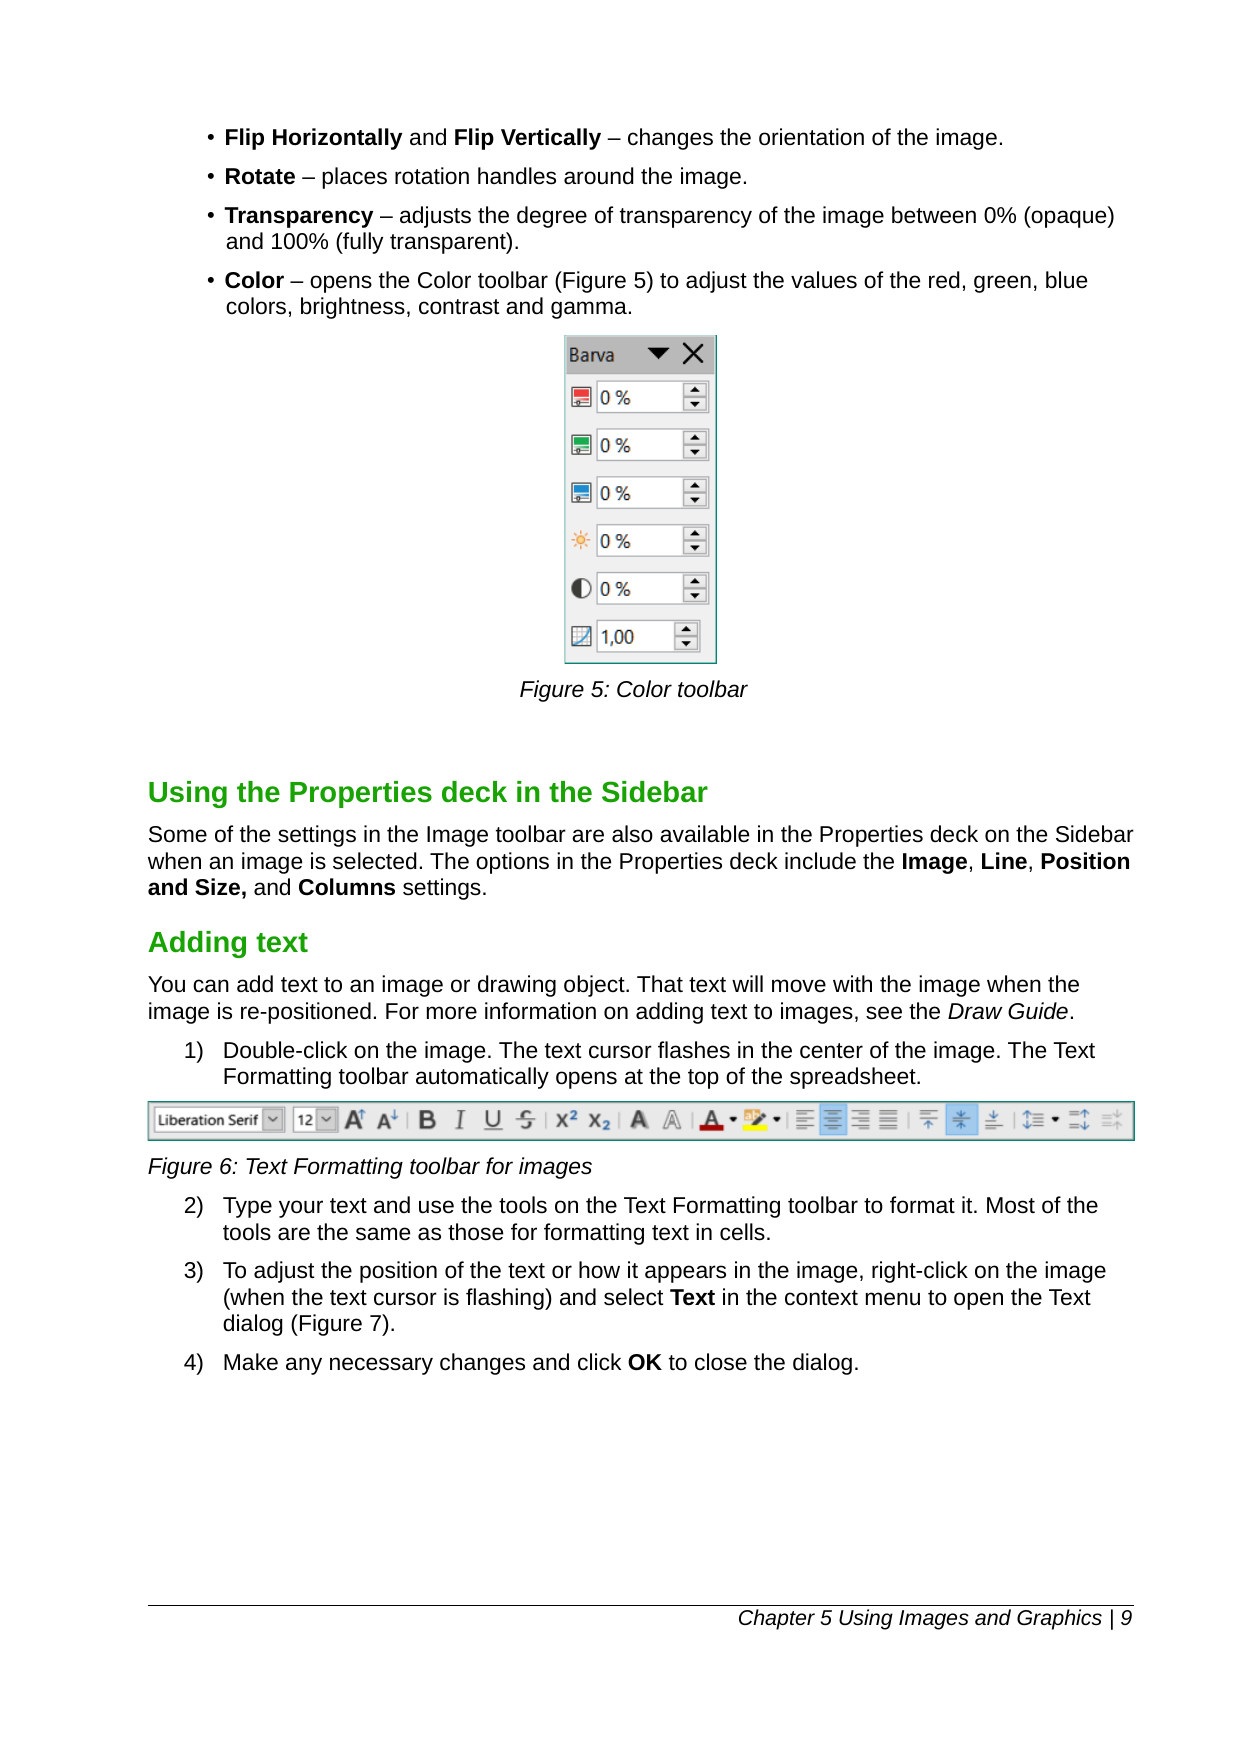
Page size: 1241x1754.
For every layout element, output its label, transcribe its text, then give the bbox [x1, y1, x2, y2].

text You can add text to an image or drawing object. That text will move with the image when the image is re-positioned. For more information on adding text to images, see the Draw Guide. [148, 971, 1134, 1024]
list To adjust the position of the text or how it appears in the image, right-click on the image (when the text cursor is flashing) and select Text in the context menu to open the Text dialog (Figure 7). [204, 1257, 1134, 1336]
picture [147, 1101, 1135, 1141]
text Figure 5: Color toolbar [519, 676, 762, 703]
list Rotate – places rotation handles around the image. [204, 160, 1134, 189]
text Figure 6: Text Formatting toolbar for images [148, 1153, 1135, 1179]
list Double-click on the image. The text cursor flashes in the center of the image. The Text Formatting toolbar automatically opens at the top of the spreadsheet. [204, 1037, 1134, 1089]
picture [564, 335, 717, 664]
list Color – opens the Color toolbar (Figure 5) to adjust the values of the red, green, blue colors, brightness, contrast and gamma. [204, 264, 1134, 322]
list Flip Horizontally and Flip Vertically – changes the orientation of the image. [204, 121, 1134, 150]
text Some of the settings in the Image toolbar are also available in the Properties deck on the Sidebar when an image is selected. The options in the Properties deck include the Image, Line, Position and Size, and Columns settings. [148, 821, 1134, 900]
list Transparency – adjusts the degree of transparency of the image between 0% (opaque) and 100% (fully transparent). [204, 199, 1134, 254]
list Type your text and use the tools on the Text Formatting toolbar to format it. Most of the tools are the same as those for formatting text in cells. [204, 1192, 1134, 1245]
subtitle Using the Properties deck in the Sidebar [148, 775, 1134, 809]
subtitle Adding text [148, 925, 1134, 959]
list Make any necessary changes and click OK to close the dialog. [204, 1349, 1134, 1375]
